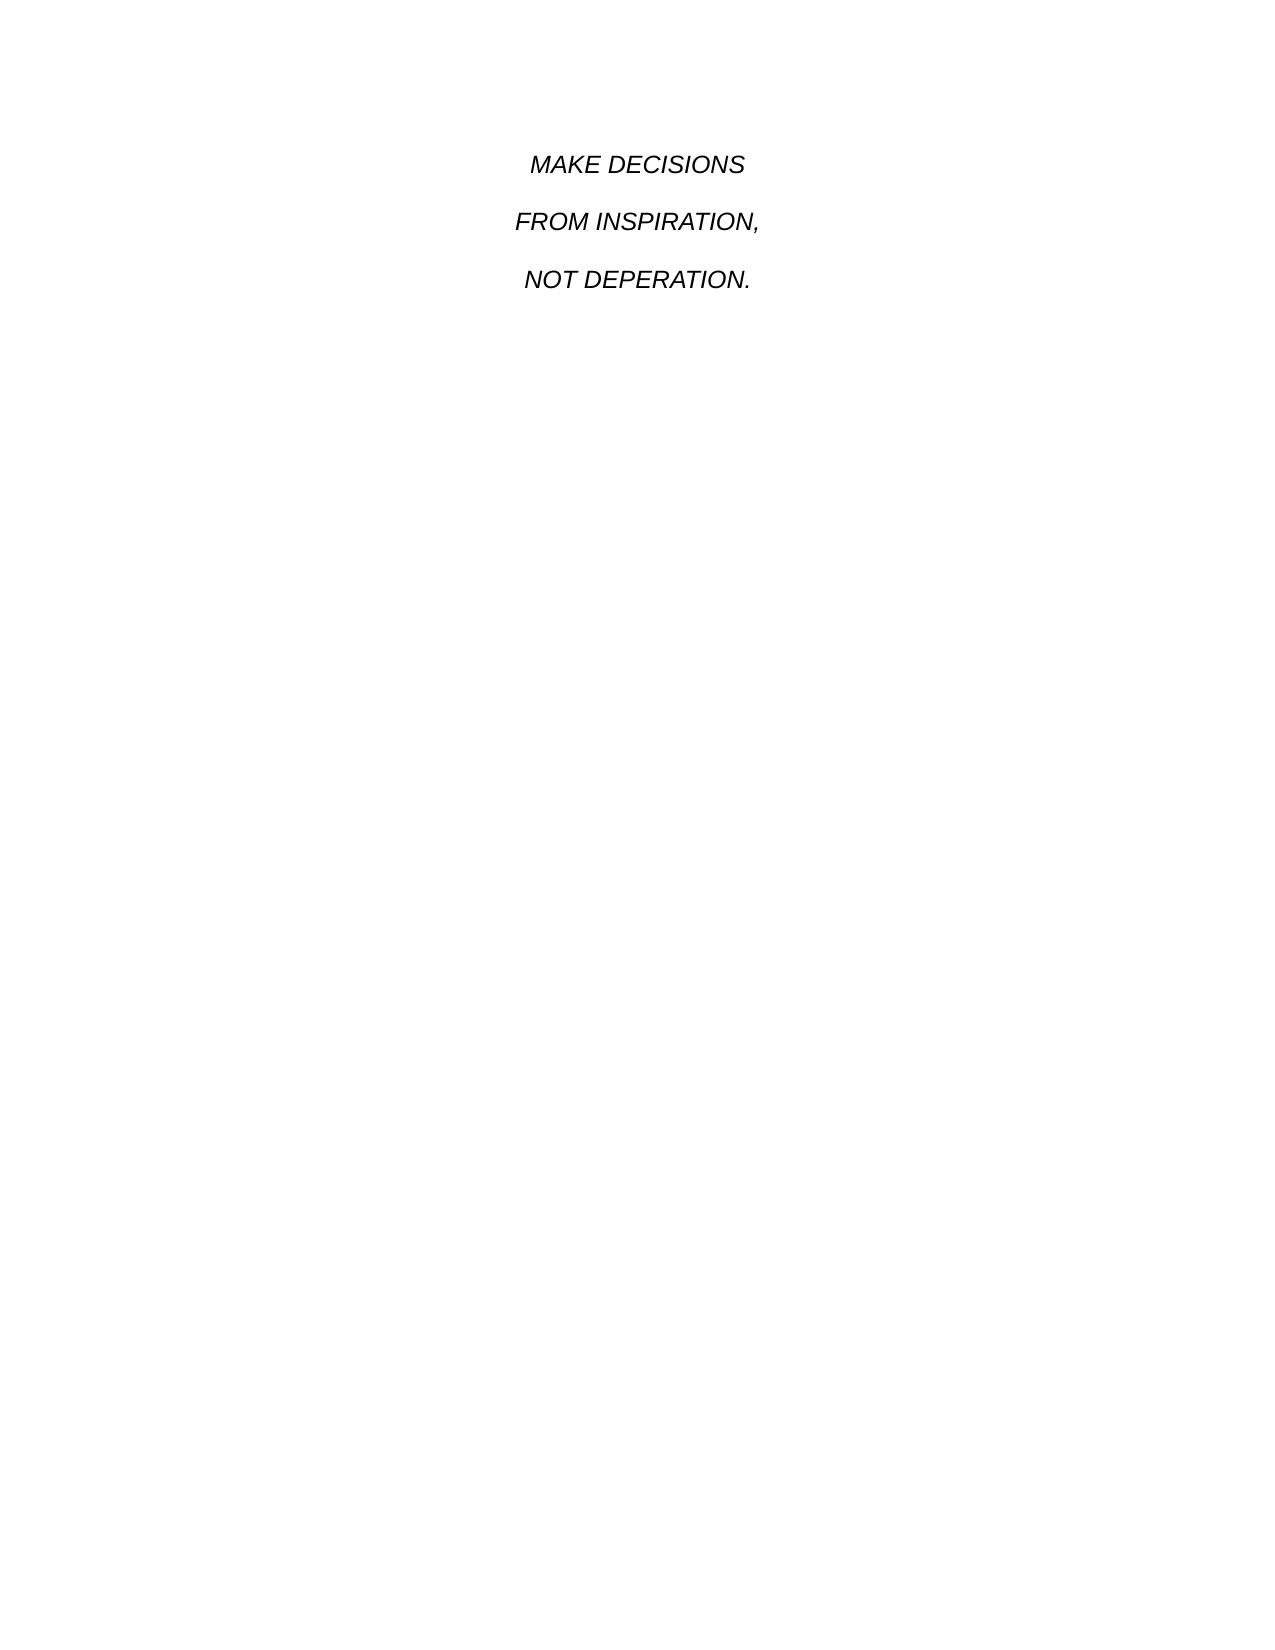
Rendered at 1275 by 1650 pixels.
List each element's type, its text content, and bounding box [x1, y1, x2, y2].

text MAKE DECISIONS FROM INSPIRATION, NOT DEPERATION. [514, 150, 762, 293]
